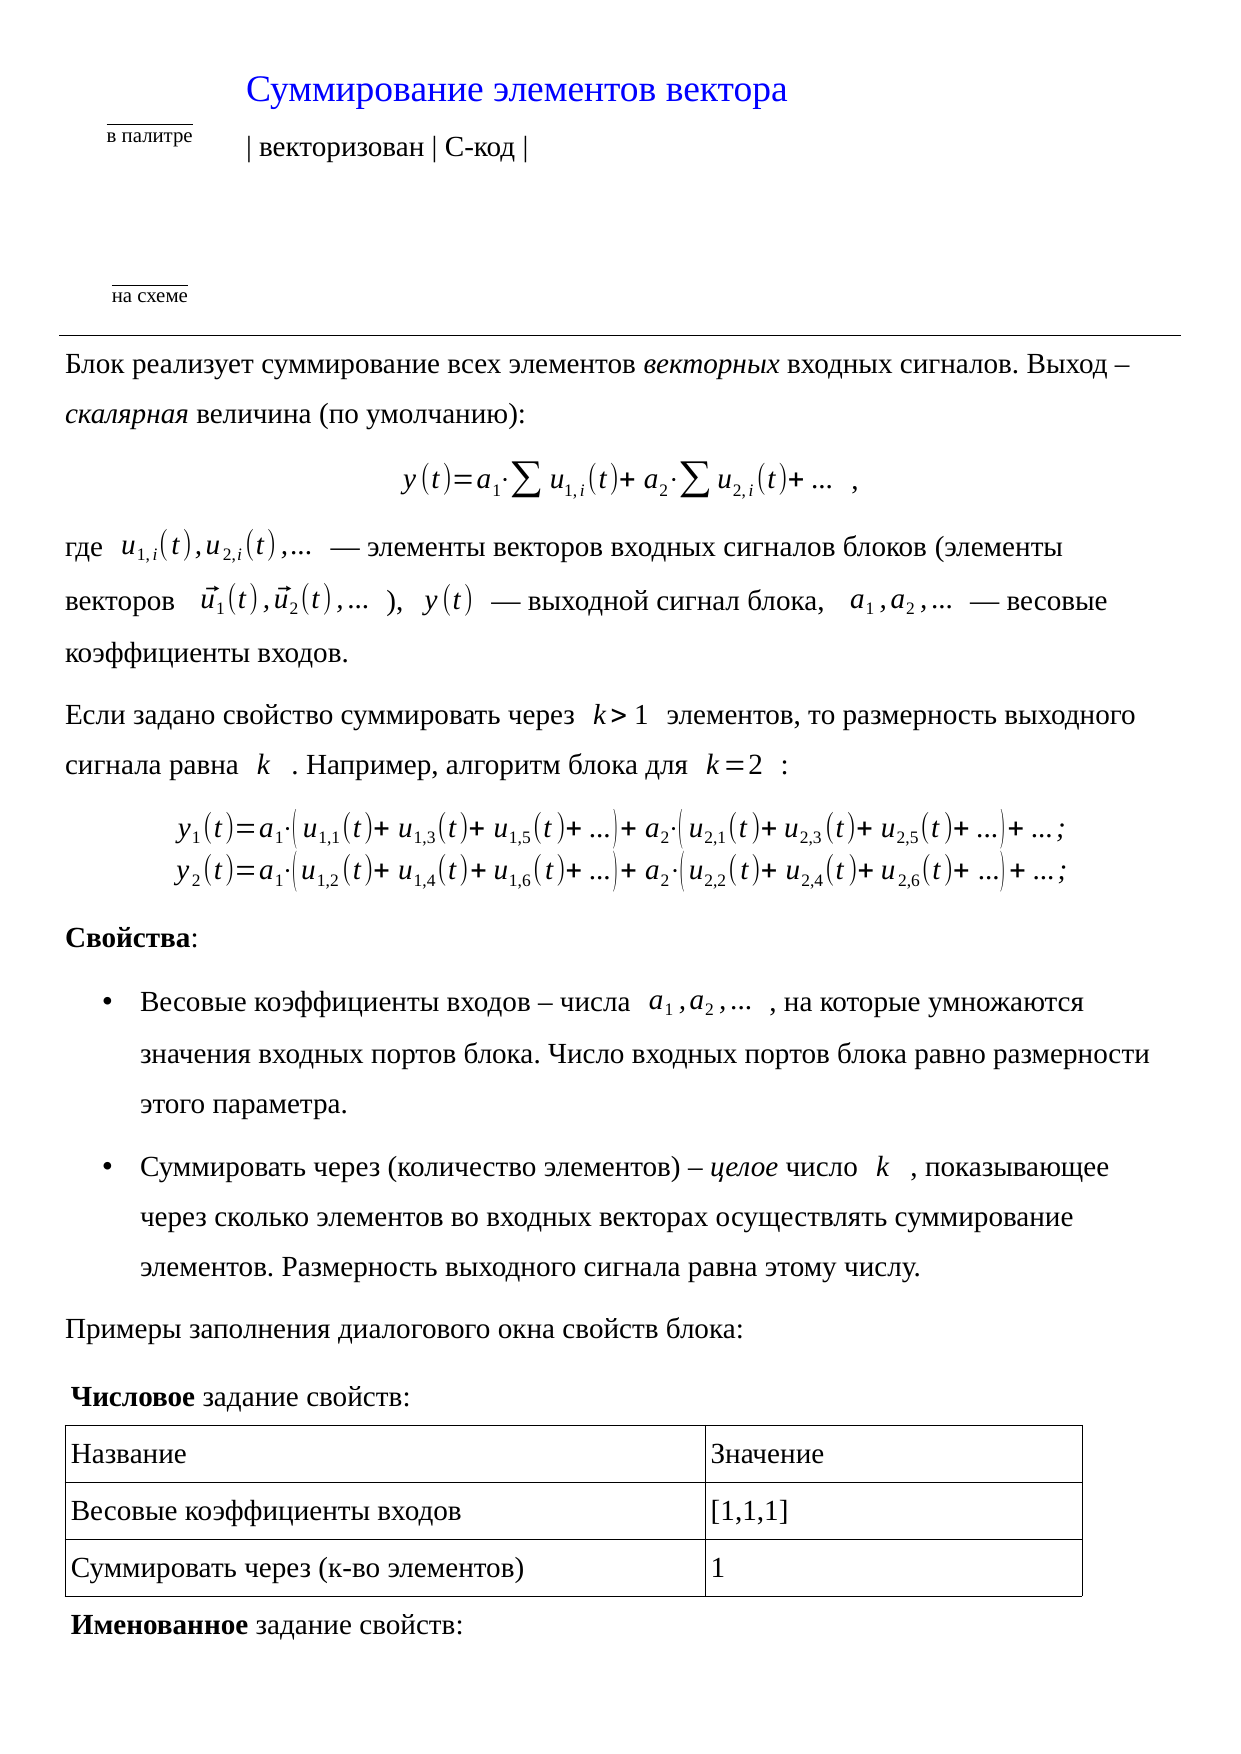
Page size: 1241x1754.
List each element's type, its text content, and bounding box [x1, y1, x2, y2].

table_cell | векторизован | C-код | [240, 117, 1181, 174]
table_cell 1 [706, 1540, 1082, 1596]
table_cell [59, 174, 240, 278]
table_cell Суммировать через (к-во элементов) [66, 1540, 705, 1596]
table_header Числовое задание свойств: [65, 1368, 1082, 1425]
table_cell [1,1,1] [706, 1483, 1082, 1539]
table_cell Название [66, 1426, 705, 1482]
table_header Суммирование элементов вектора [240, 59, 1181, 117]
table_cell [240, 174, 1181, 278]
table_cell Блок реализует суммирование всех элементов векторных входных сигналов. Выход – скалярная величина (по умолчанию): , где— элементы векторов входных сигналов блоков (элементы векторов ),— выходной сигнал блока, — весовые коэффициенты входов. Если задано свойство суммировать черезэлементов, то размерность выходного сигнала равна. Например, алгоритм блока для: Свойства: Весовые коэффициенты входов – числа, на которые умножаются значения входных портов блока. Число входных портов блока равно размерности этого параметра. Суммировать через (количество элементов) – целое число, показывающее через сколько элементов во входных векторах осуществлять суммирование элементов. Размерность выходного сигнала равна этому числу. Примеры заполнения диалогового окна свойств блока: Примечания: Блок формирует скалярный выходной сигнал прии векторный выходной сигнал при. Именованные свойства задаются как локальные переменные модели (или субмодели) во вкладке Параметры или как глобальные сигналы проекта при помощи пункта главного меню Графика → Сигналы. Блок может быть использован для генерации кода на языке C для внешней целевой системы. [59, 336, 1181, 1658]
table_cell [240, 278, 1181, 334]
table_cell на схеме [59, 278, 240, 334]
table_cell в палитре [59, 117, 240, 174]
table_cell Весовые коэффициенты входов [66, 1483, 705, 1539]
table_cell Значение [706, 1426, 1082, 1482]
table_header [59, 59, 240, 117]
table_cell Именованное задание свойств: [65, 1597, 1082, 1653]
